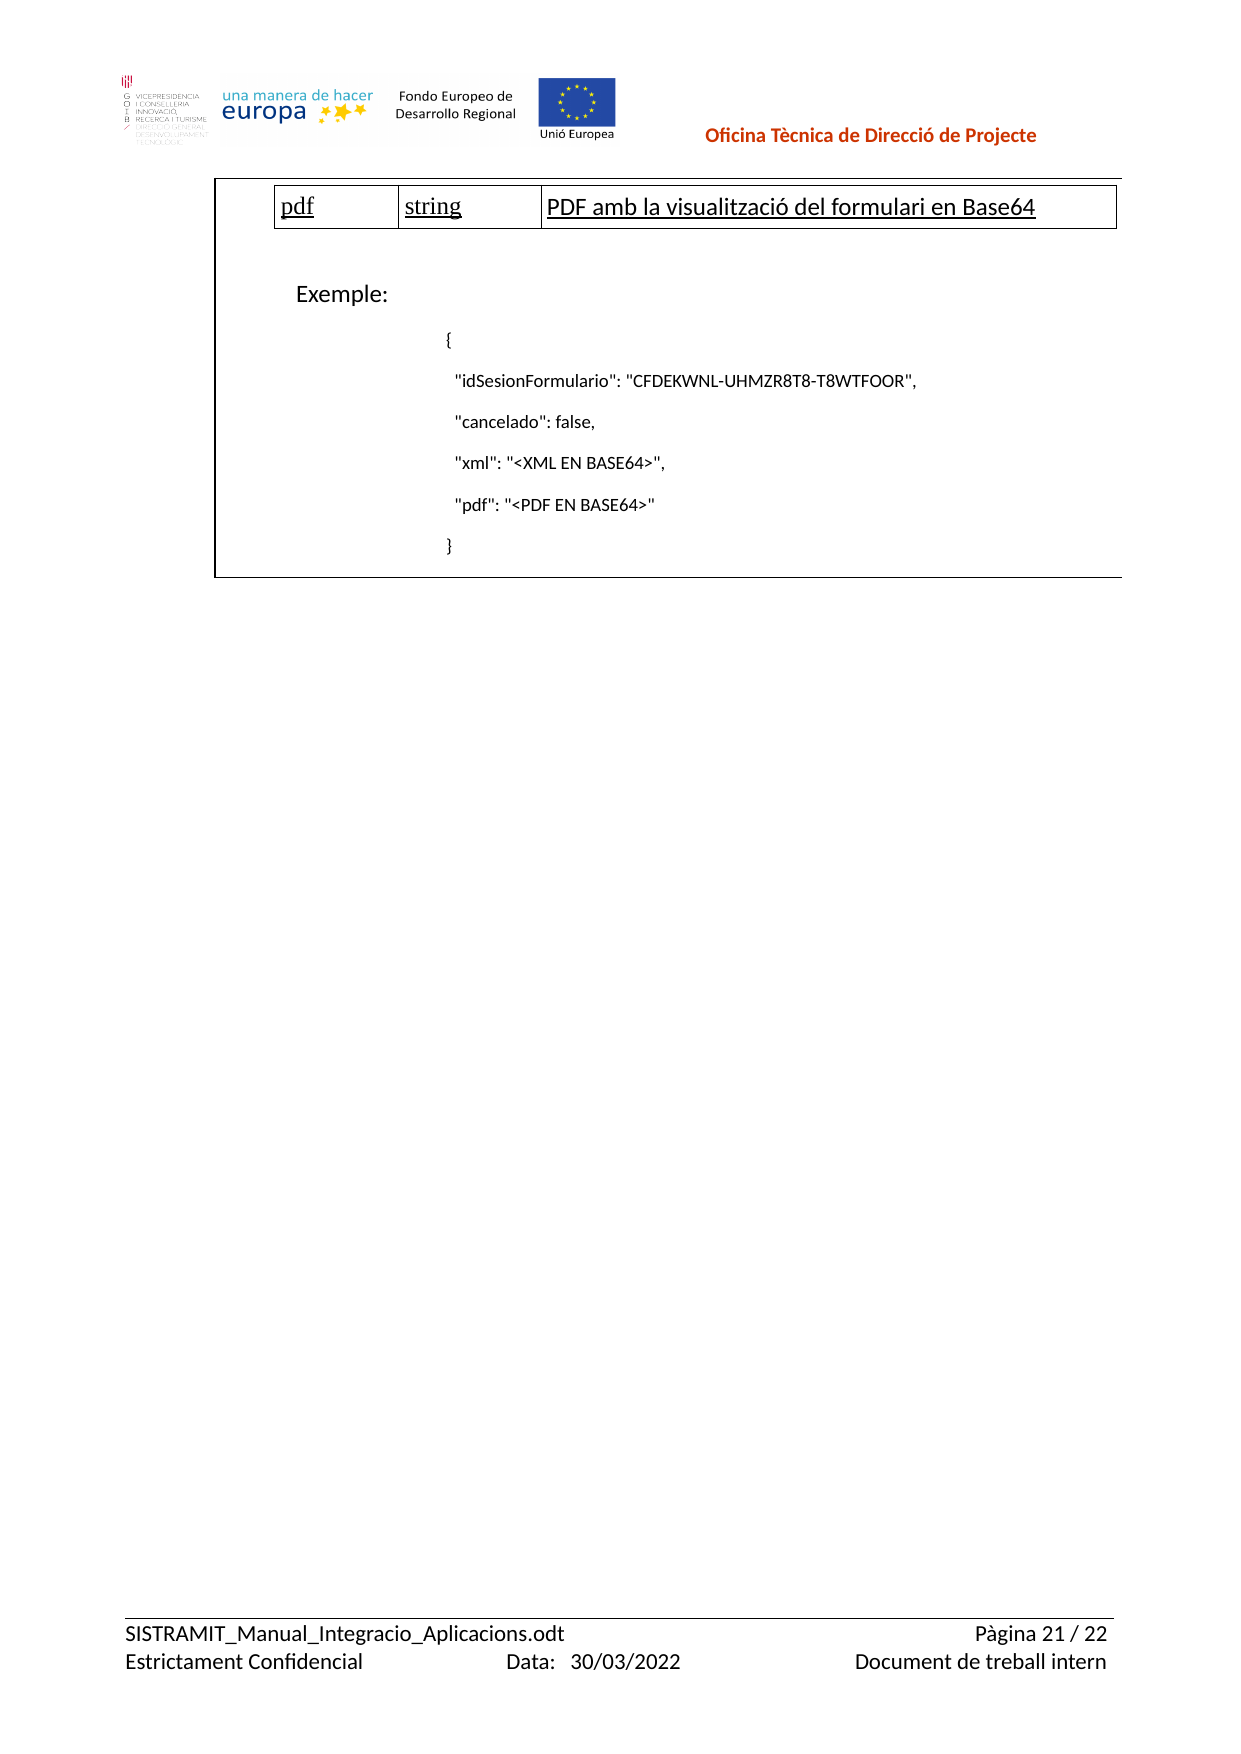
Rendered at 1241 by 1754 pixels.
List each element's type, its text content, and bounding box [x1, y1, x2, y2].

picture [219, 73, 621, 147]
picture [118, 73, 213, 147]
table_cell PDF amb la visualització del formulari en Base64 [542, 186, 1116, 227]
table_cell pdf [275, 186, 398, 227]
table_cell string [399, 186, 541, 227]
table_cell Exemple: { "idSesionFormulario": "CFDEKWNL-UHMZR8T8-T8WTFOOR", "cancelado": false, "xml": "<XML EN BASE64>", "pdf": "<PDF EN BASE64>" } [216, 179, 1122, 577]
